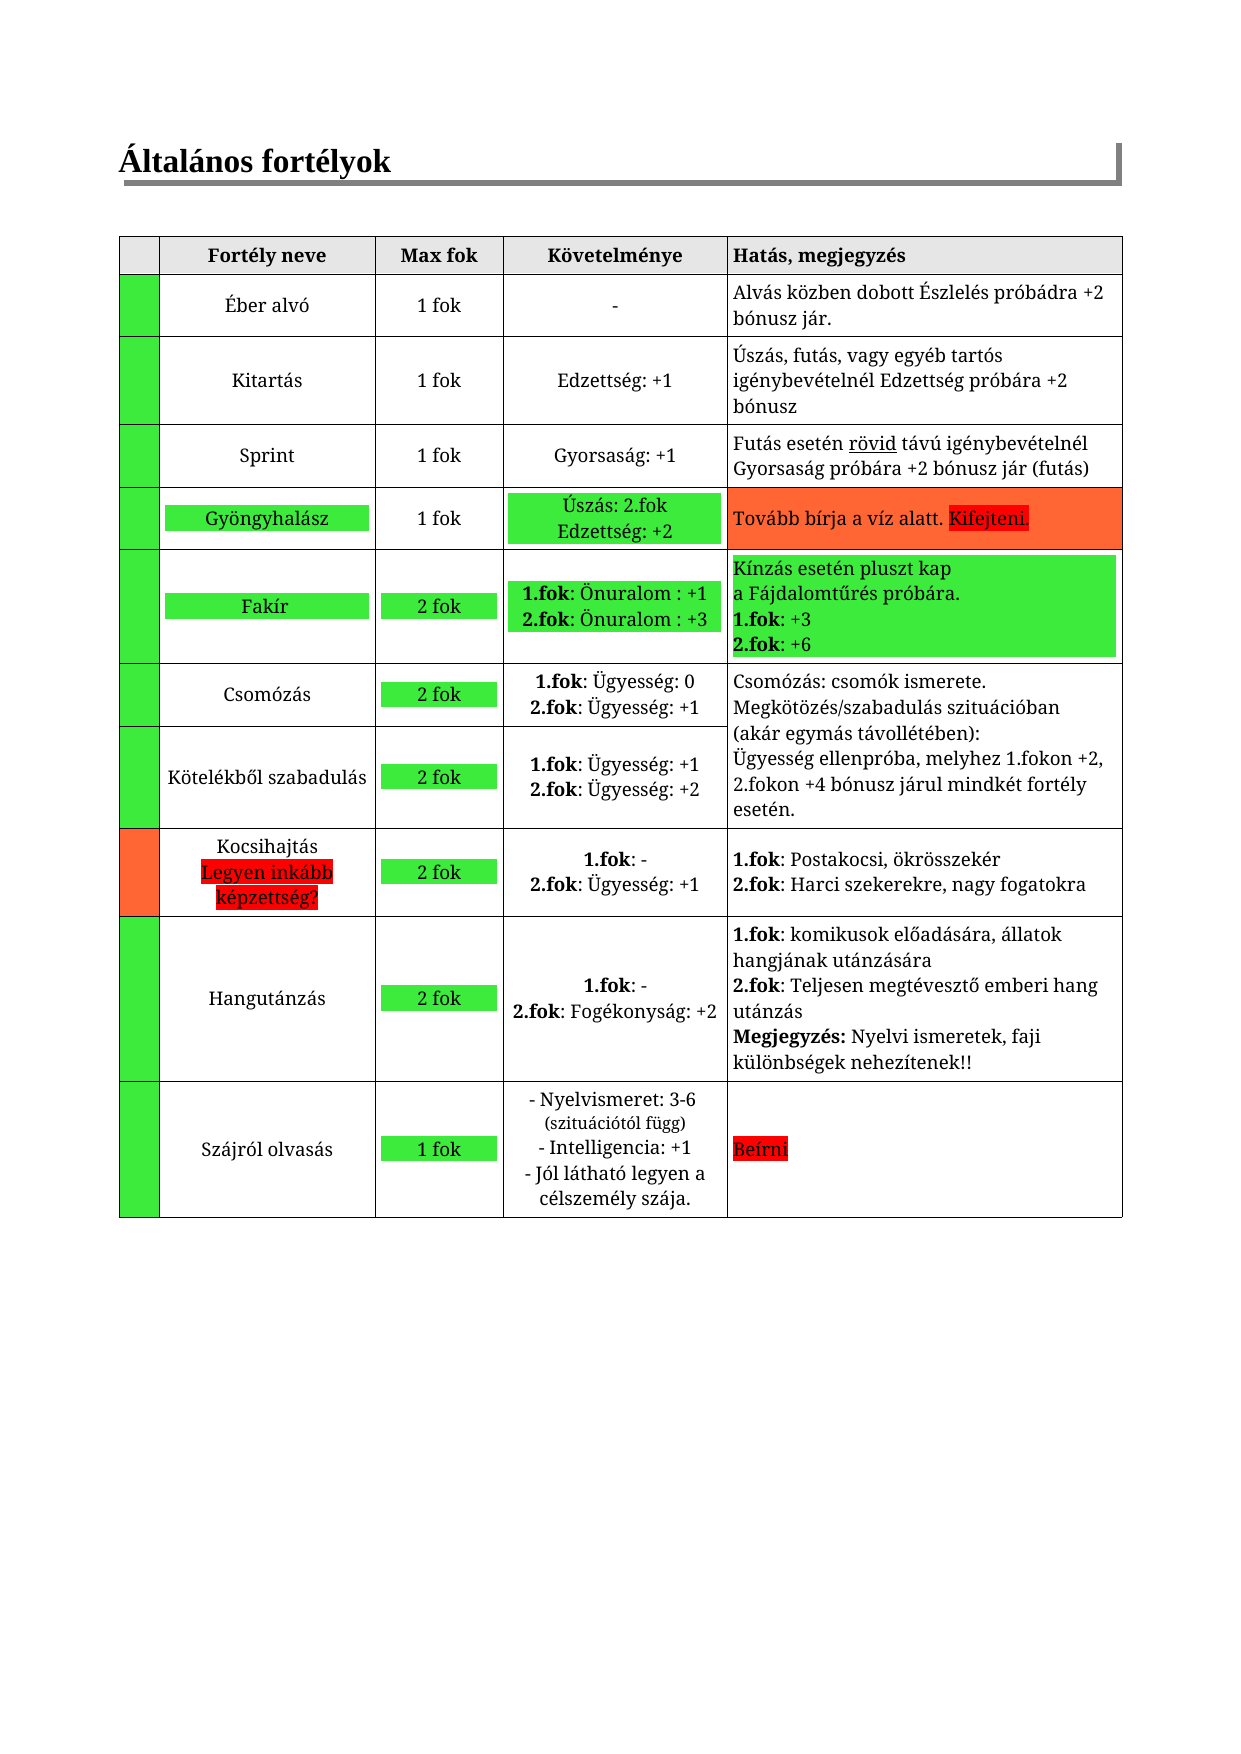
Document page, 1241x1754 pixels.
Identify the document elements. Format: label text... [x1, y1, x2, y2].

table_cell Kocsihajtás Legyen inkább képzettség? [160, 829, 375, 916]
table_cell 2 fok [376, 727, 503, 828]
table_cell Úszás, futás, vagy egyéb tartós igénybevételnél Edzettség próbára +2 bónusz [728, 337, 1122, 424]
table_header [120, 237, 159, 273]
table_cell [120, 829, 159, 916]
table_cell Úszás: 2.fok Edzettség: +2 [504, 488, 727, 549]
table_cell Beírni [728, 1082, 1122, 1217]
table_cell Futás esetén rövid távú igénybevételnél Gyorsaság próbára +2 bónusz jár (futás) [728, 425, 1122, 487]
table_cell 1 fok [376, 1082, 503, 1217]
table_cell Éber alvó [160, 275, 375, 336]
table_header Max fok [376, 237, 503, 273]
subtitle Általános fortélyok [118, 143, 1116, 180]
table_cell Kitartás [160, 337, 375, 424]
table_cell - Nyelvismeret: 3-6 (szituációtól függ) - Intelligencia: +1 - Jól látható legyen a célszemély szája. [504, 1082, 727, 1217]
table_cell Edzettség: +1 [504, 337, 727, 424]
table_cell [120, 488, 159, 549]
table_header Fortély neve [160, 237, 375, 273]
table_cell [120, 727, 159, 828]
table_cell [120, 275, 159, 336]
table_cell 1.fok: Ügyesség: 0 2.fok: Ügyesség: +1 [504, 664, 727, 726]
table_cell 1.fok: komikusok előadására, állatok hangjának utánzására 2.fok: Teljesen megtévesztő emberi hang utánzás Megjegyzés: Nyelvi ismeretek, faji különbségek nehezítenek!! [728, 917, 1122, 1081]
table_cell Csomózás [160, 664, 375, 726]
table_cell Alvás közben dobott Észlelés próbádra +2 bónusz jár. [728, 275, 1122, 336]
table_cell Szájról olvasás [160, 1082, 375, 1217]
table_cell 1.fok: - 2.fok: Fogékonyság: +2 [504, 917, 727, 1081]
table_cell [120, 425, 159, 487]
table_cell Gyöngyhalász [160, 488, 375, 549]
table_cell - [504, 275, 727, 336]
table_cell Tovább bírja a víz alatt. Kifejteni. [728, 488, 1122, 549]
table_cell [120, 917, 159, 1081]
table_cell 2 fok [376, 664, 503, 726]
table_cell 1 fok [376, 275, 503, 336]
table_cell 2 fok [376, 829, 503, 916]
table_cell 2 fok [376, 550, 503, 663]
table_header Követelménye [504, 237, 727, 273]
table_cell 1.fok: Ügyesség: +1 2.fok: Ügyesség: +2 [504, 727, 727, 828]
table_cell 2 fok [376, 917, 503, 1081]
table_cell Sprint [160, 425, 375, 487]
table_cell 1.fok: - 2.fok: Ügyesség: +1 [504, 829, 727, 916]
table_cell Gyorsaság: +1 [504, 425, 727, 487]
table_cell [120, 1082, 159, 1217]
table_cell Hangutánzás [160, 917, 375, 1081]
table_cell Fakír [160, 550, 375, 663]
table_cell [120, 337, 159, 424]
table_cell Kötelékből szabadulás [160, 727, 375, 828]
table_header Hatás, megjegyzés [728, 237, 1122, 273]
table_cell Csomózás: csomók ismerete. Megkötözés/szabadulás szituációban (akár egymás távollétében): Ügyesség ellenpróba, melyhez 1.fokon +2, 2.fokon +4 bónusz járul mindkét fortély esetén. [728, 664, 1122, 828]
table_cell Kínzás esetén pluszt kap a Fájdalomtűrés próbára. 1.fok: +3 2.fok: +6 [728, 550, 1122, 663]
table_cell 1 fok [376, 488, 503, 549]
table_cell 1 fok [376, 337, 503, 424]
table_cell [120, 550, 159, 663]
table_cell 1.fok: Önuralom : +1 2.fok: Önuralom : +3 [504, 550, 727, 663]
table_cell [120, 664, 159, 726]
table_cell 1 fok [376, 425, 503, 487]
table_cell 1.fok: Postakocsi, ökrösszekér 2.fok: Harci szekerekre, nagy fogatokra [728, 829, 1122, 916]
